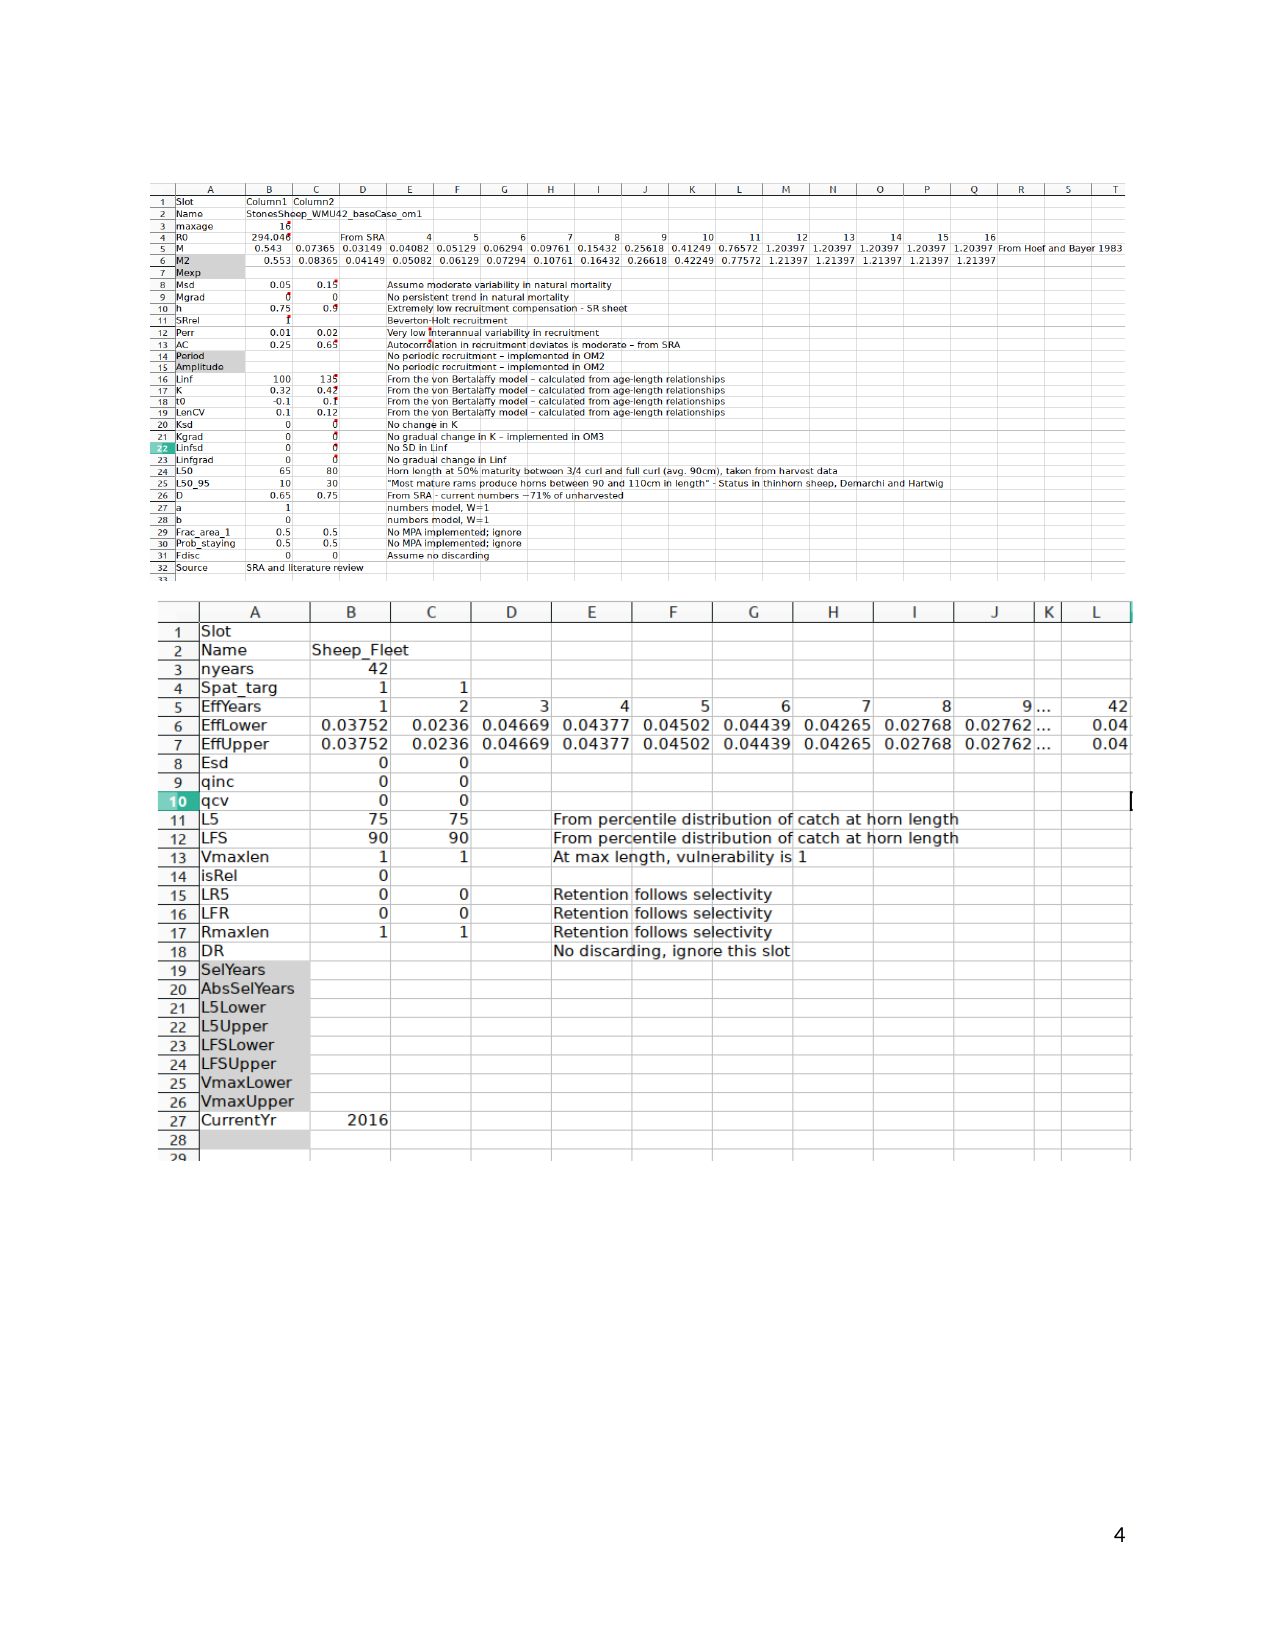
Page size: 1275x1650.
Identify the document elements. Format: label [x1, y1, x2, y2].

picture [150, 183, 1125, 581]
picture [157, 600, 1133, 1161]
